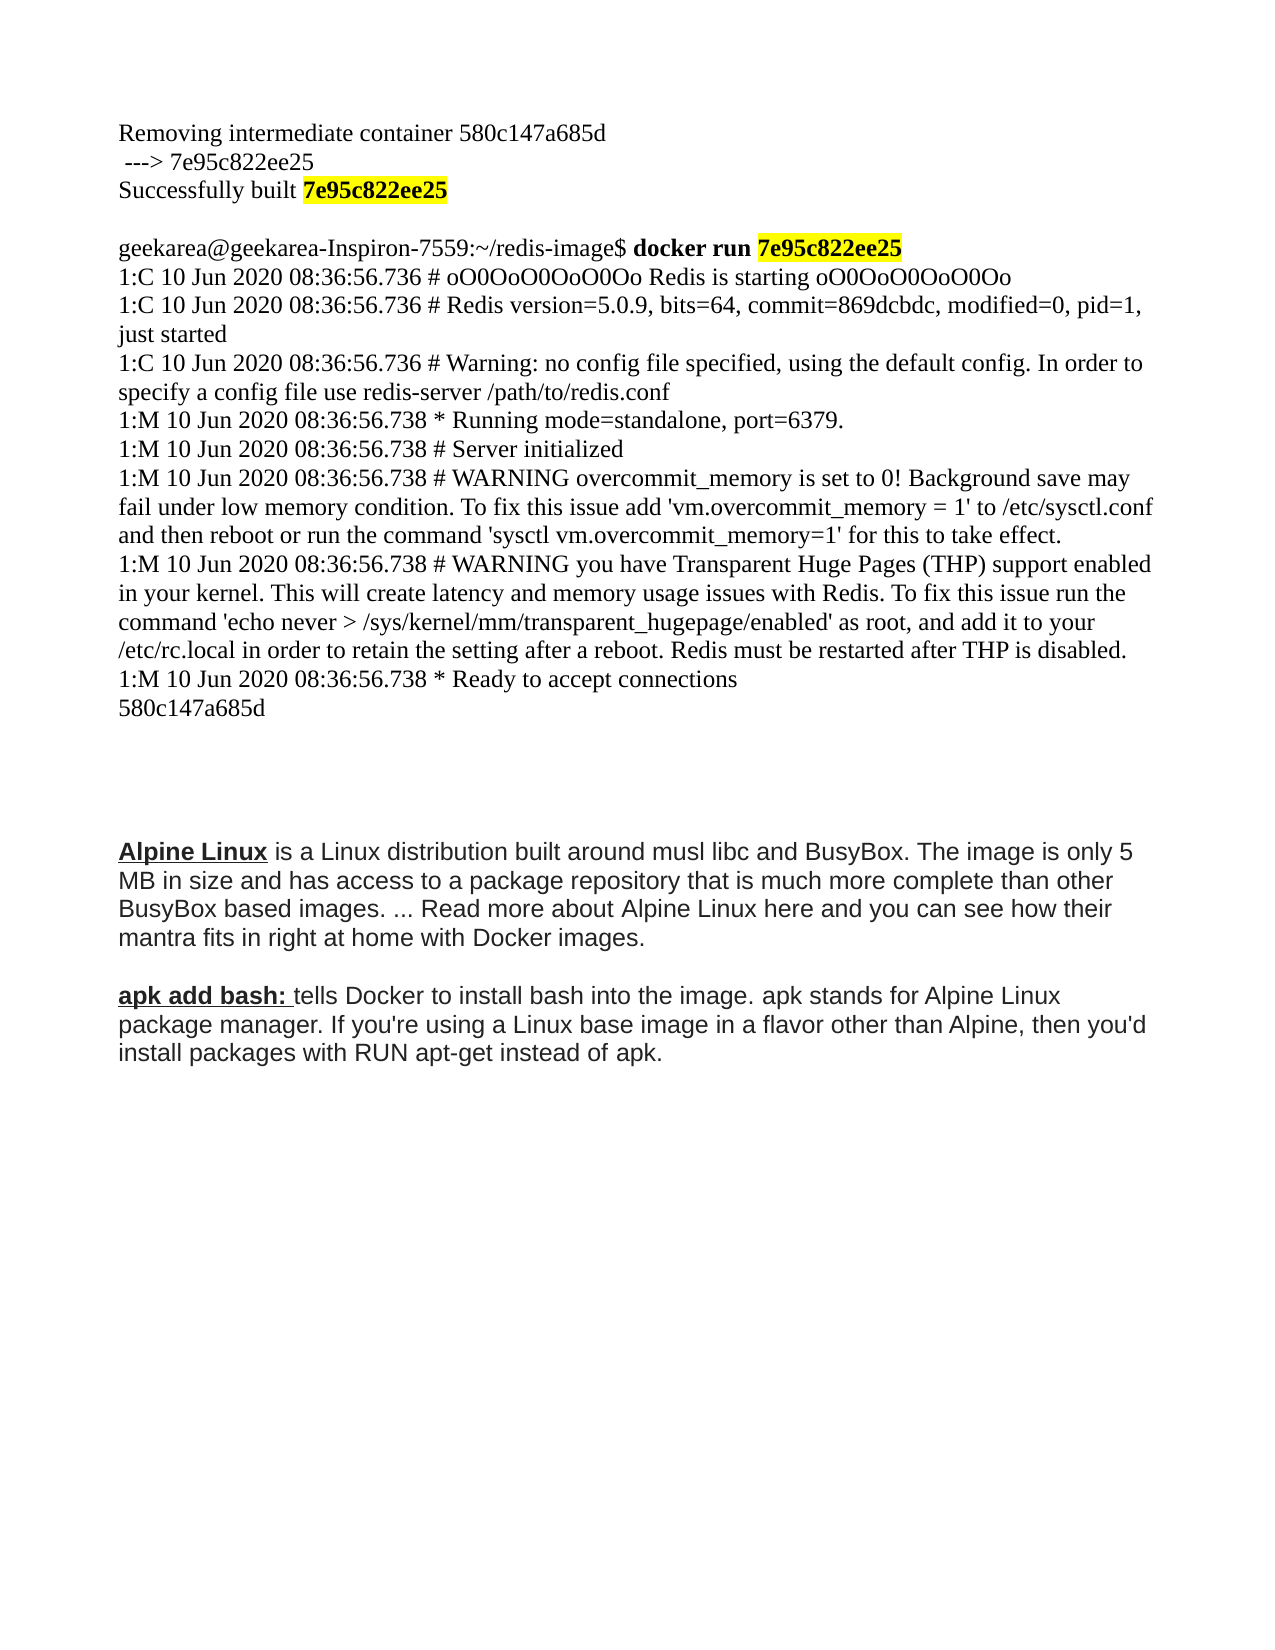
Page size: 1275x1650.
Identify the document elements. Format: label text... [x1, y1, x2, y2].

text 1:M 10 Jun 2020 08:36:56.738 * Running mode=standalone, port=6379. [118, 406, 1157, 434]
text 1:C 10 Jun 2020 08:36:56.736 # oO0OoO0OoO0Oo Redis is starting oO0OoO0OoO0Oo [118, 262, 1157, 291]
text Removing intermediate container 580c147a685d [118, 118, 1157, 147]
text apk add bash: tells Docker to install bash into the image. apk stands for Alpine Linux package manager. If you're using a Linux base image in a flavor other than Alpine, then you'd install packages with RUN apt-get instead of apk. [118, 981, 1157, 1067]
text Alpine Linux is a Linux distribution built around musl libc and BusyBox. The image is only 5 MB in size and has access to a package repository that is much more complete than other BusyBox based images. ... Read more about Alpine Linux here and you can see how their mantra fits in right at home with Docker images. [118, 837, 1157, 952]
text 1:M 10 Jun 2020 08:36:56.738 # WARNING overcommit_memory is set to 0! Background save may fail under low memory condition. To fix this issue add 'vm.overcommit_memory = 1' to /etc/sysctl.conf and then reboot or run the command 'sysctl vm.overcommit_memory=1' for this to take effect. [118, 463, 1157, 549]
text 580c147a685d [118, 693, 1157, 722]
text 1:M 10 Jun 2020 08:36:56.738 * Ready to accept connections [118, 664, 1157, 693]
text 1:M 10 Jun 2020 08:36:56.738 # WARNING you have Transparent Huge Pages (THP) support enabled in your kernel. This will create latency and memory usage issues with Redis. To fix this issue run the command 'echo never > /sys/kernel/mm/transparent_hugepage/enabled' as root, and add it to your /etc/rc.local in order to retain the setting after a reboot. Redis must be restarted after THP is disabled. [118, 549, 1157, 664]
text 1:M 10 Jun 2020 08:36:56.738 # Server initialized [118, 434, 1157, 463]
text Successfully built 7e95c822ee25 [118, 176, 1157, 204]
text geekarea@geekarea-Inspiron-7559:~/redis-image$ docker run 7e95c822ee25 [118, 233, 1157, 262]
text 1:C 10 Jun 2020 08:36:56.736 # Warning: no config file specified, using the default config. In order to specify a config file use redis-server /path/to/redis.conf [118, 348, 1157, 406]
text ---> 7e95c822ee25 [118, 147, 1157, 176]
text 1:C 10 Jun 2020 08:36:56.736 # Redis version=5.0.9, bits=64, commit=869dcbdc, modified=0, pid=1, just started [118, 291, 1157, 348]
